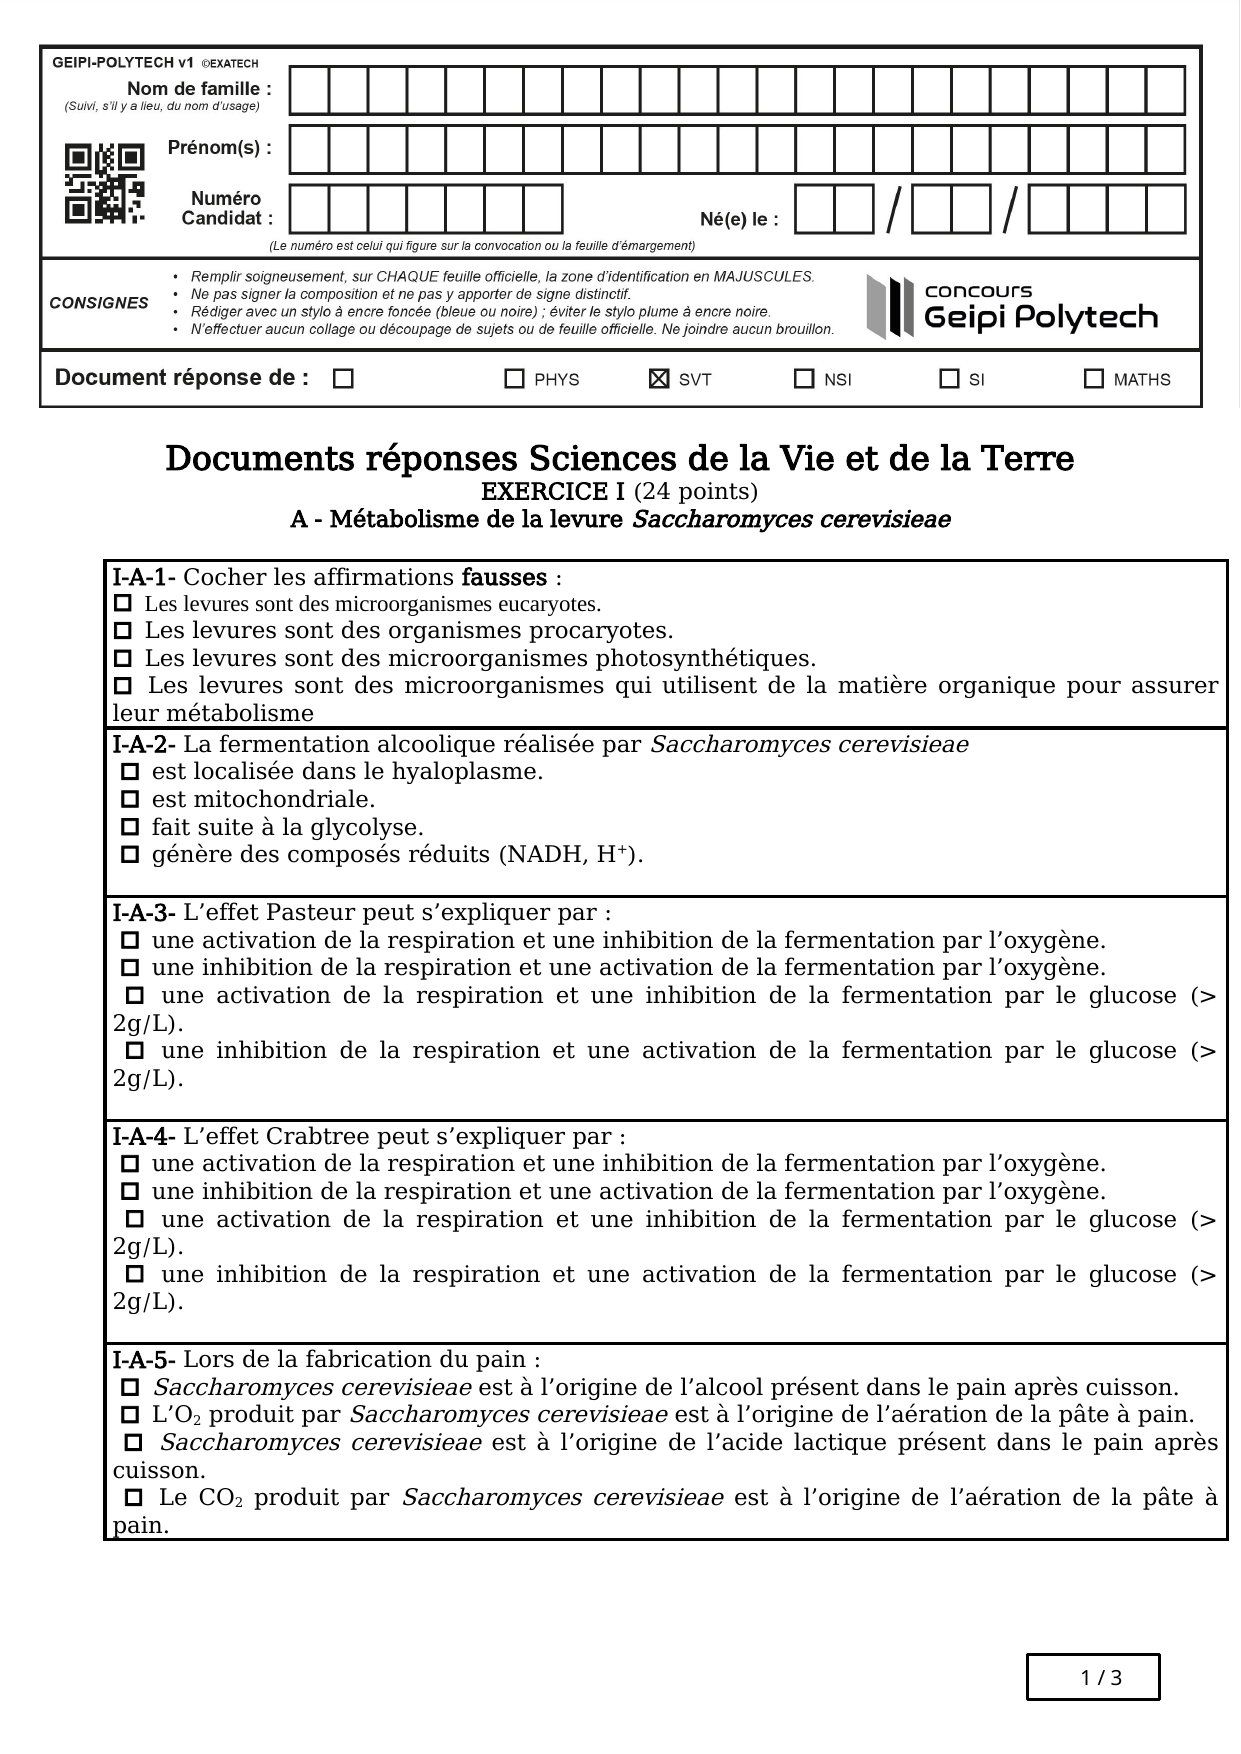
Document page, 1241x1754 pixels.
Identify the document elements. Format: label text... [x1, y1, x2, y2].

table_header I-A-1- Cocher les affirmations fausses : o Les levures sont des microorganismes eucaryotes. o Les levures sont des organismes procaryotes. o Les levures sont des microorganismes photosynthétiques. o Les levures sont des microorganismes qui utilisent de la matière organique pour assurer leur métabolisme [107, 562, 1226, 726]
text Documents réponses Sciences de la Vie et de la Terre [118, 437, 1122, 477]
text EXERCICE I (24 points) [118, 477, 1122, 504]
text A - Métabolisme de la levure Saccharomyces cerevisieae [118, 504, 1122, 532]
table_cell I-A-5- Lors de la fabrication du pain : o Saccharomyces cerevisieae est à l’origine de l’alcool présent dans le pain après cuisson. o L’O2 produit par Saccharomyces cerevisieae est à l’origine de l’aération de la pâte à pain. o Saccharomyces cerevisieae est à l’origine de l’acide lactique présent dans le pain après cuisson. o Le CO2 produit par Saccharomyces cerevisieae est à l’origine de l’aération de la pâte à pain. [107, 1345, 1226, 1538]
table_cell I-A-3- L’effet Pasteur peut s’expliquer par : o une activation de la respiration et une inhibition de la fermentation par l’oxygène. o une inhibition de la respiration et une activation de la fermentation par l’oxygène. o une activation de la respiration et une inhibition de la fermentation par le glucose (> 2g/L). o une inhibition de la respiration et une activation de la fermentation par le glucose (> 2g/L). [107, 898, 1226, 1118]
table_cell I-A-4- L’effet Crabtree peut s’expliquer par : o une activation de la respiration et une inhibition de la fermentation par l’oxygène. o une inhibition de la respiration et une activation de la fermentation par l’oxygène. o une activation de la respiration et une inhibition de la fermentation par le glucose (> 2g/L). o une inhibition de la respiration et une activation de la fermentation par le glucose (> 2g/L). [107, 1122, 1226, 1342]
picture [0, 0, 1240, 408]
table_cell I-A-2- La fermentation alcoolique réalisée par Saccharomyces cerevisieae o est localisée dans le hyaloplasme. o est mitochondriale. o fait suite à la glycolyse. o génère des composés réduits (NADH, H+). [107, 730, 1226, 895]
